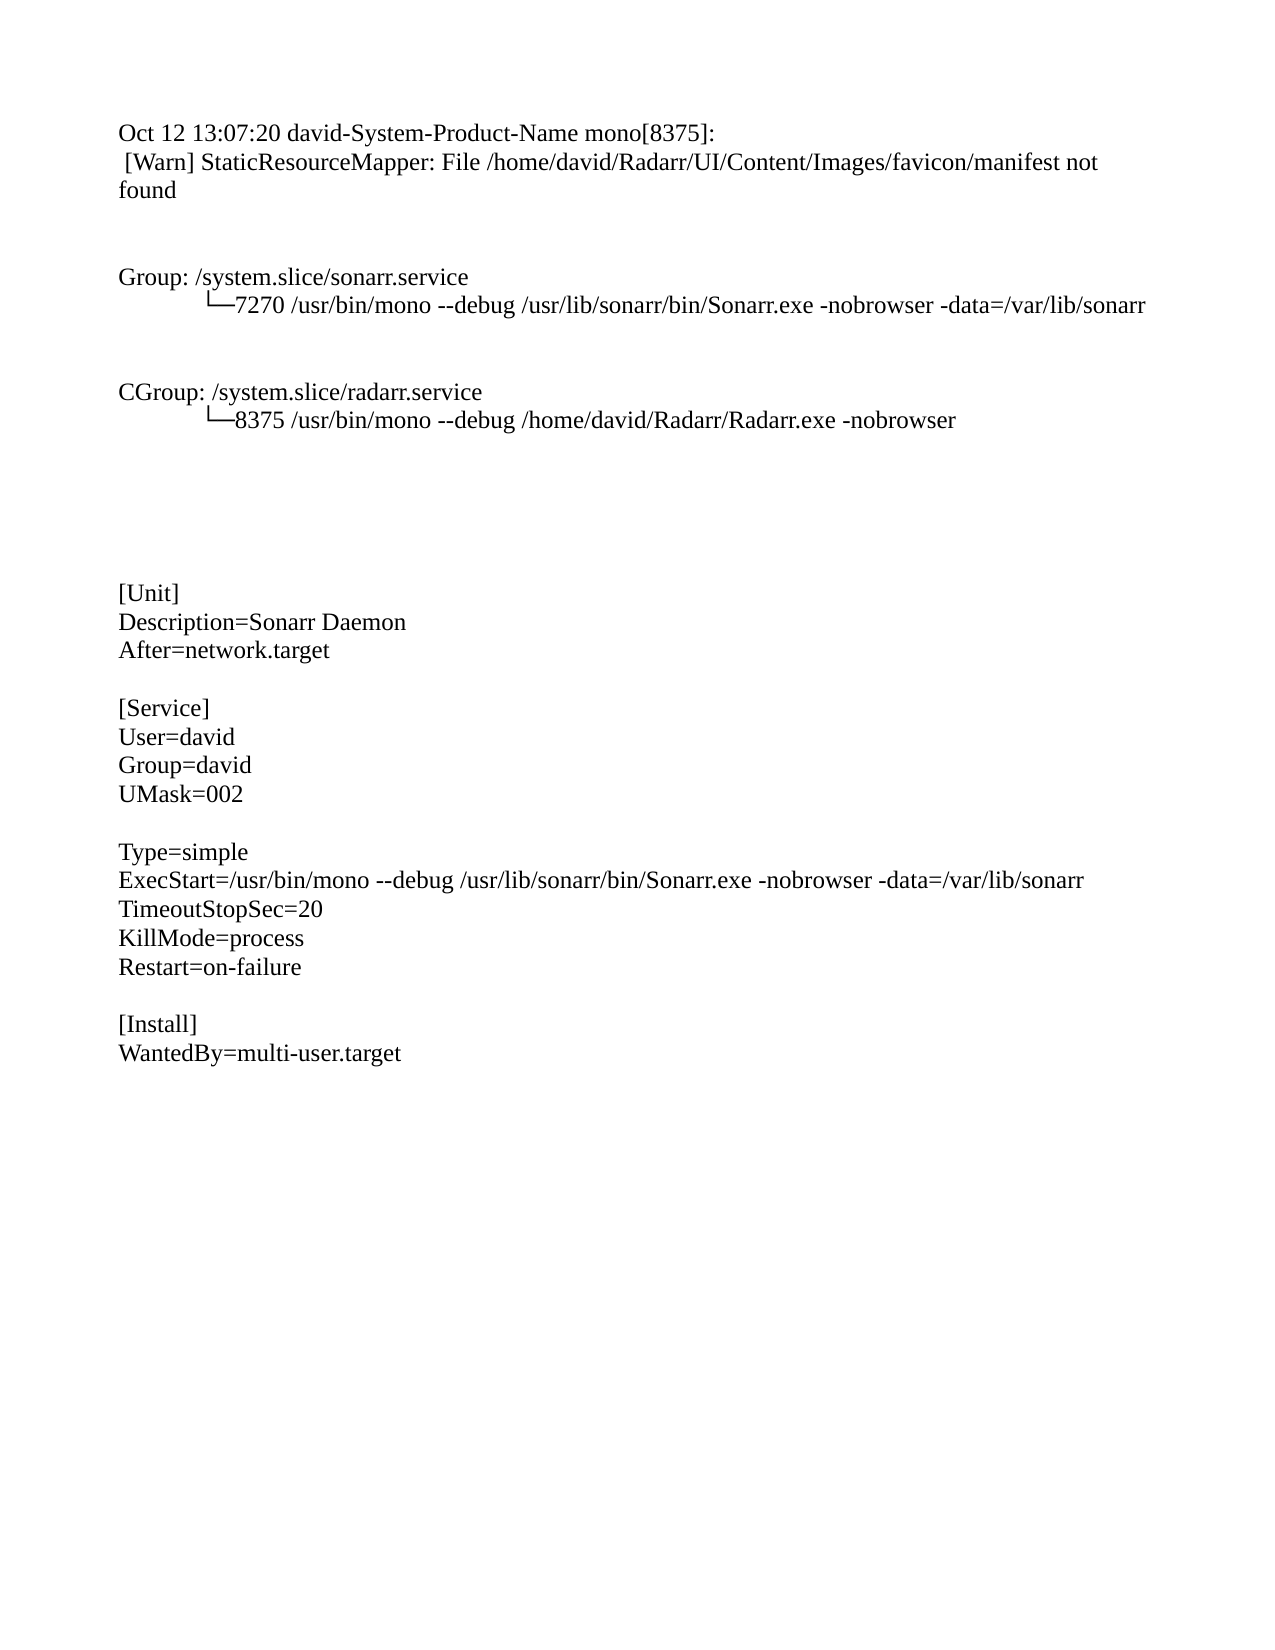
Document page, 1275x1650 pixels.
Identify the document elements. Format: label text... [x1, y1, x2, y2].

text Group=david [118, 751, 1157, 779]
text [Service] [118, 693, 1157, 722]
text Oct 12 13:07:20 david-System-Product-Name mono[8375]: [118, 118, 1157, 147]
text Type=simple [118, 837, 1157, 866]
text ExecStart=/usr/bin/mono --debug /usr/lib/sonarr/bin/Sonarr.exe -nobrowser -data=/var/lib/sonarr [118, 866, 1157, 894]
text Description=Sonarr Daemon [118, 607, 1157, 636]
text WantedBy=multi-user.target [118, 1038, 1157, 1067]
text [Unit] [118, 578, 1157, 607]
text [Warn] StaticResourceMapper: File /home/david/Radarr/UI/Content/Images/favicon/manifest not found [118, 147, 1157, 204]
text Restart=on-failure [118, 952, 1157, 981]
text User=david [118, 722, 1157, 751]
text CGroup: /system.slice/radarr.service [118, 377, 1157, 406]
text └─7270 /usr/bin/mono --debug /usr/lib/sonarr/bin/Sonarr.exe -nobrowser -data=/var/lib/sonarr [118, 291, 1157, 319]
text UMask=002 [118, 779, 1157, 808]
text After=network.target [118, 636, 1157, 664]
text └─8375 /usr/bin/mono --debug /home/david/Radarr/Radarr.exe -nobrowser [118, 406, 1157, 434]
text TimeoutStopSec=20 [118, 894, 1157, 923]
text KillMode=process [118, 923, 1157, 952]
text [Install] [118, 1009, 1157, 1038]
text Group: /system.slice/sonarr.service [118, 262, 1157, 291]
